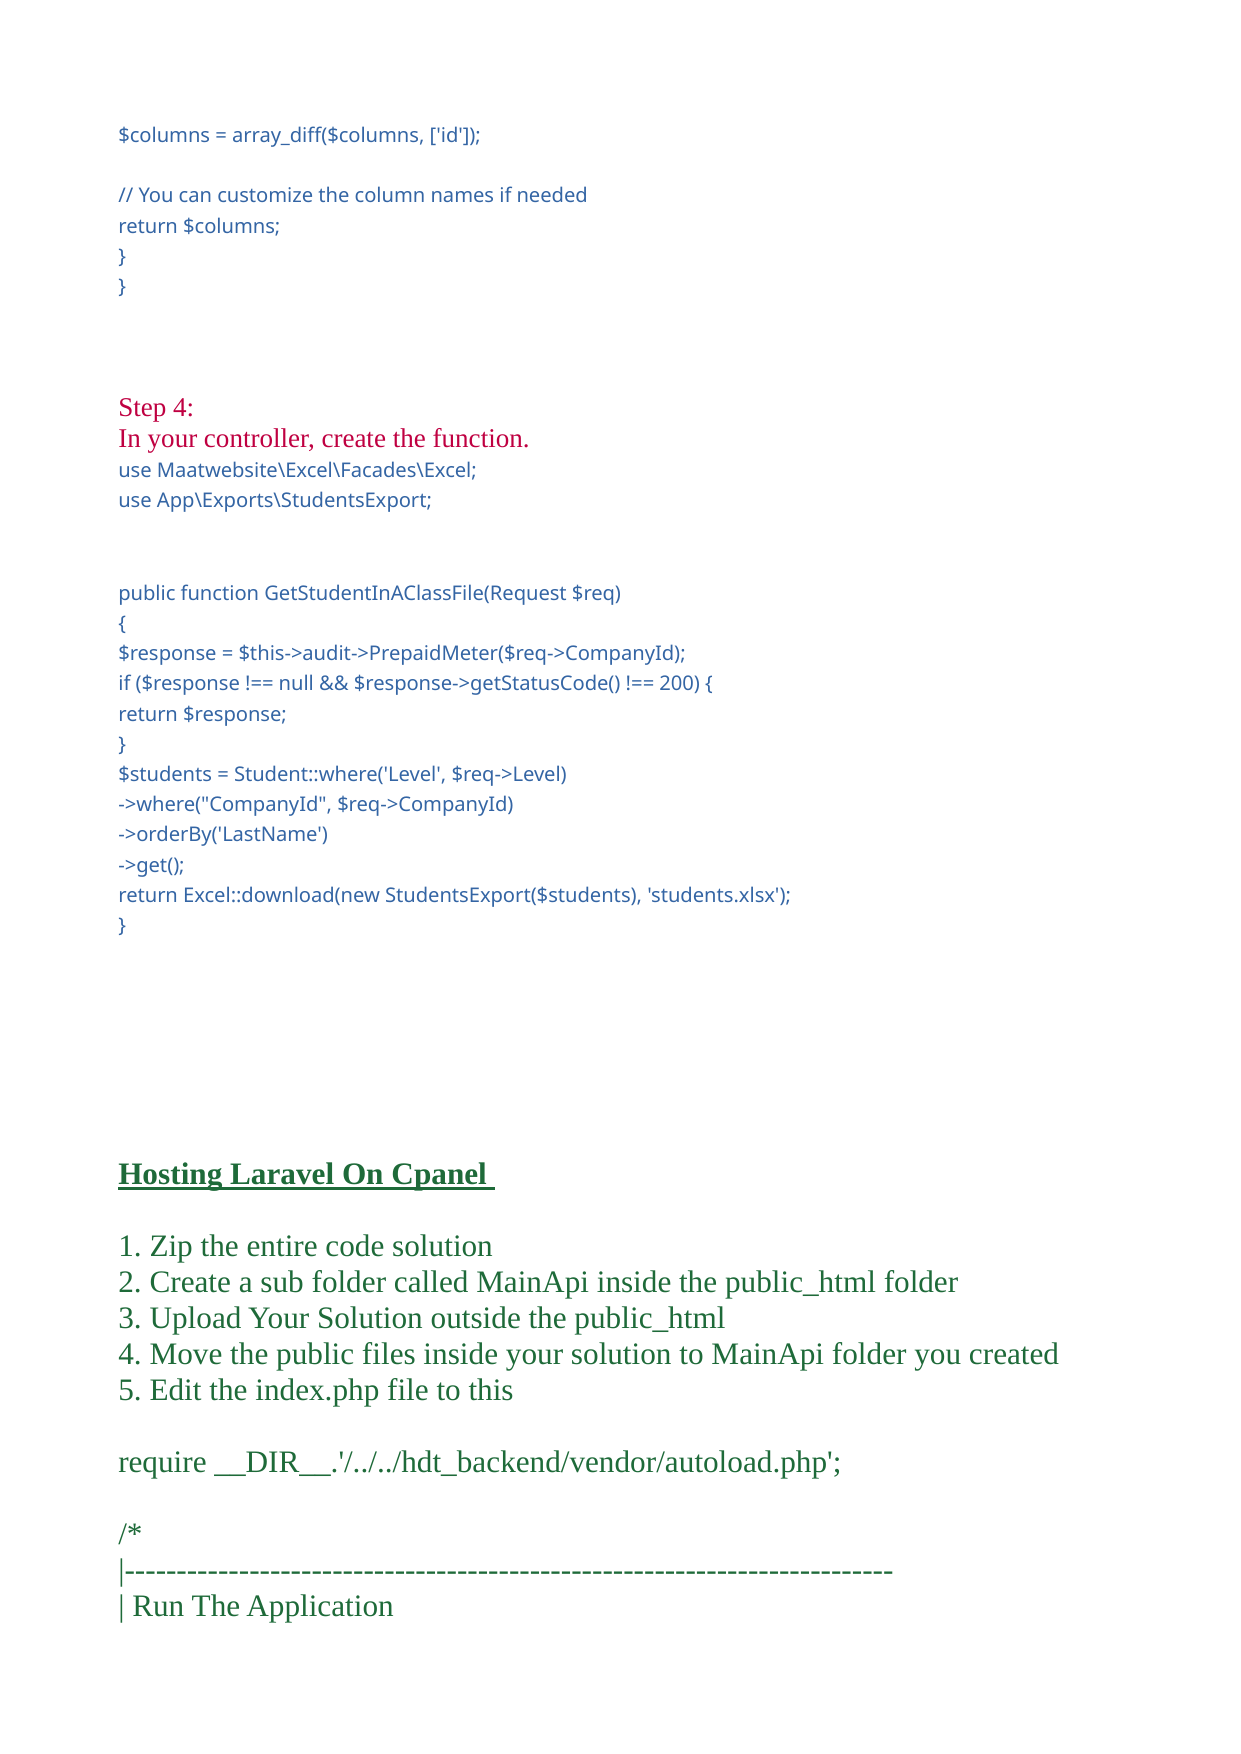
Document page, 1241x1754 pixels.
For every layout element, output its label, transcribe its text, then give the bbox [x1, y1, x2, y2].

text In your controller, create the function. [118, 422, 1122, 453]
text } [118, 727, 1122, 757]
text $response = $this->audit->PrepaidMeter($req->CompanyId); [118, 636, 1122, 667]
text 3. Upload Your Solution outside the public_html [118, 1299, 1122, 1335]
text } [118, 908, 1122, 938]
text | Run The Application [118, 1587, 1122, 1623]
text $columns = array_diff($columns, ['id']); [118, 118, 1122, 148]
text 4. Move the public files inside your solution to MainApi folder you created [118, 1335, 1122, 1371]
text } [118, 269, 1122, 299]
text Hosting Laravel On Cpanel [118, 1156, 1122, 1192]
text return Excel::download(new StudentsExport($students), 'students.xlsx'); [118, 878, 1122, 908]
text |-------------------------------------------------------------------------- [118, 1551, 1122, 1587]
text public function GetStudentInAClassFile(Request $req) [118, 576, 1122, 606]
text use App\Exports\StudentsExport; [118, 483, 1122, 514]
text $students = Student::where('Level', $req->Level) [118, 757, 1122, 787]
text if ($response !== null && $response->getStatusCode() !== 200) { [118, 667, 1122, 697]
text ->get(); [118, 848, 1122, 878]
text ->orderBy('LastName') [118, 818, 1122, 848]
text 2. Create a sub folder called MainApi inside the public_html folder [118, 1263, 1122, 1299]
text return $columns; [118, 209, 1122, 239]
text 5. Edit the index.php file to this [118, 1371, 1122, 1407]
text require __DIR__.'/../../hdt_backend/vendor/autoload.php'; [118, 1443, 1122, 1479]
text } [118, 239, 1122, 269]
text use Maatwebsite\Excel\Facades\Excel; [118, 453, 1122, 483]
text Step 4: [118, 391, 1122, 422]
text { [118, 606, 1122, 636]
text ->where("CompanyId", $req->CompanyId) [118, 787, 1122, 818]
text return $response; [118, 697, 1122, 727]
text // You can customize the column names if needed [118, 178, 1122, 209]
text /* [118, 1515, 1122, 1551]
text 1. Zip the entire code solution [118, 1227, 1122, 1263]
